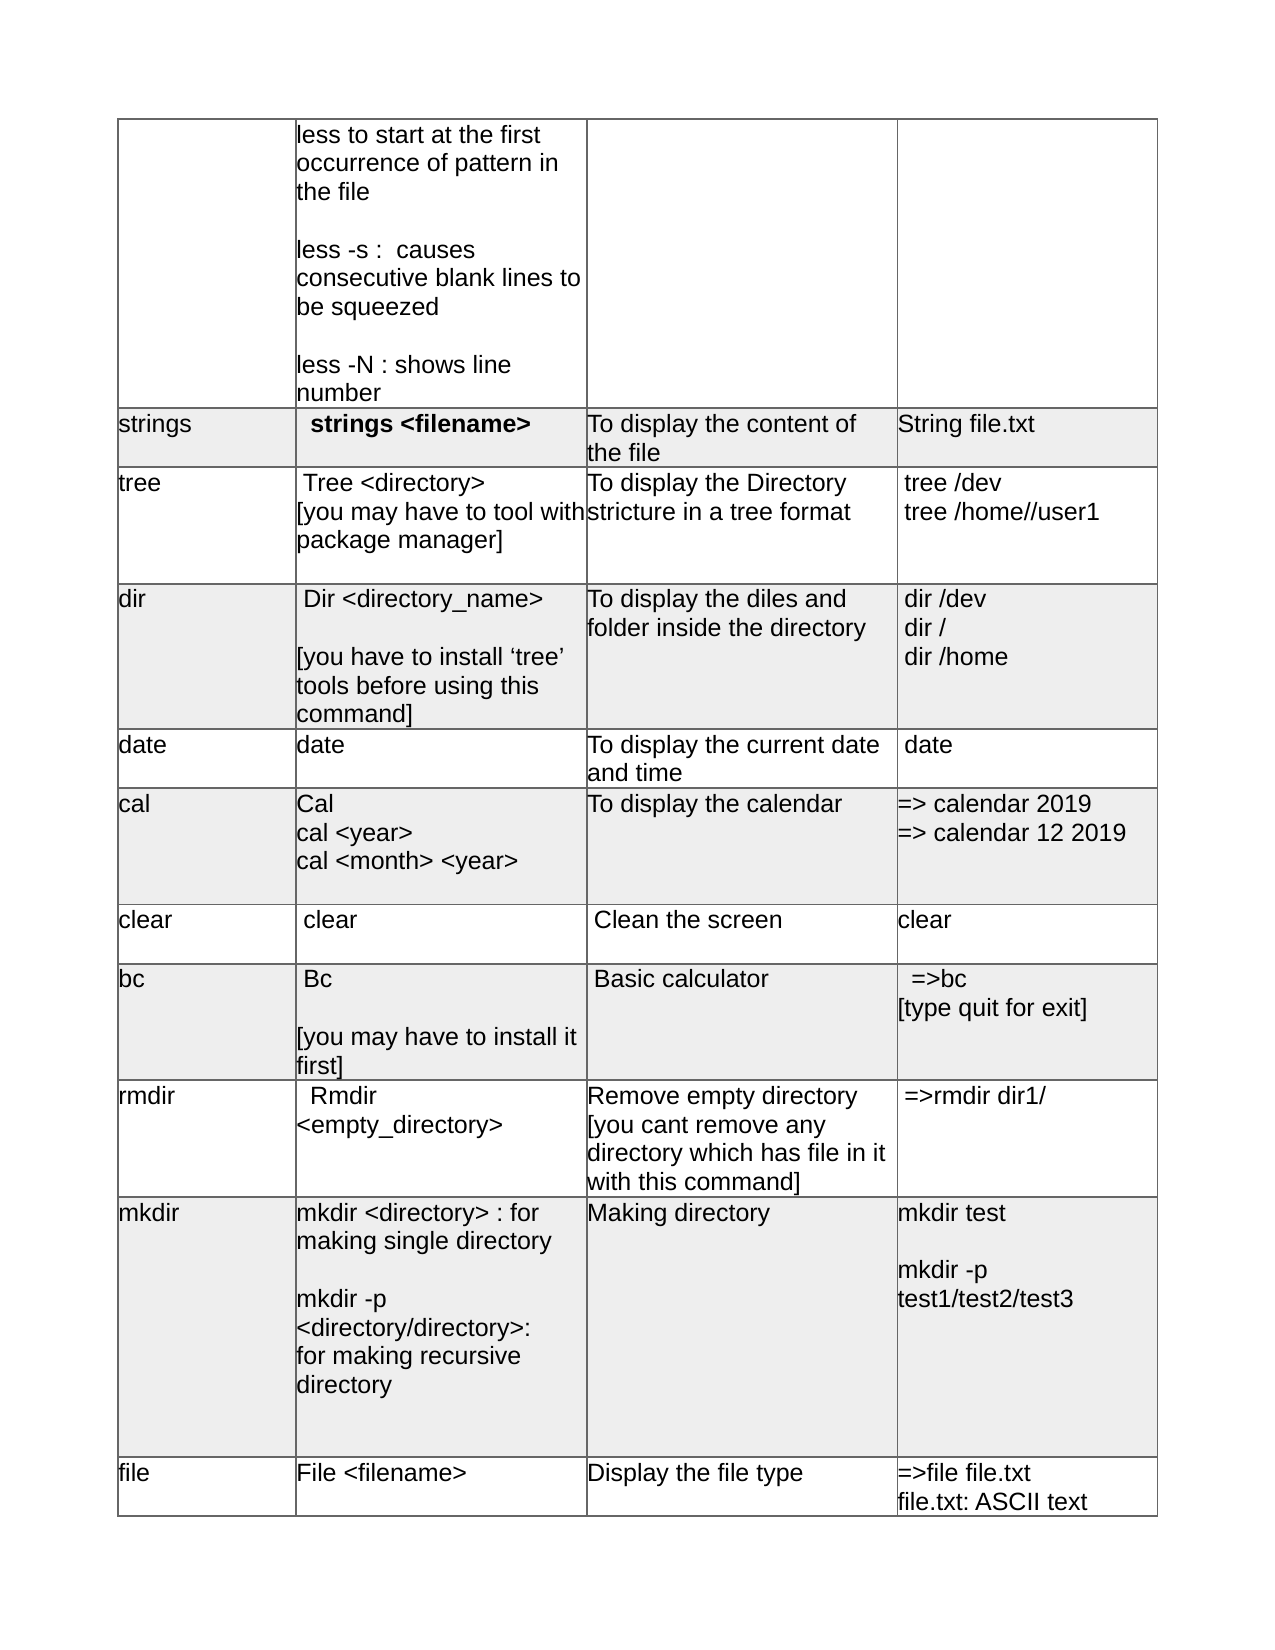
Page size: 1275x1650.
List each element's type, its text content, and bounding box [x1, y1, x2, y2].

table_cell tree [119, 468, 295, 583]
table_cell [119, 120, 295, 407]
table_cell Remove empty directory [you cant remove any directory which has file in it with this command] [588, 1081, 897, 1196]
table_cell strings [119, 409, 295, 466]
table_cell [898, 120, 1157, 407]
table_cell =>bc [type quit for exit] [898, 965, 1157, 1079]
table_cell clear [898, 905, 1157, 963]
table_cell To display the content of the file [588, 409, 897, 466]
table_cell Tree <directory> [you may have to tool with package manager] [297, 468, 586, 583]
table_cell dir /dev dir / dir /home [898, 585, 1157, 728]
table_cell Basic calculator [588, 965, 897, 1079]
table_cell date [119, 730, 295, 787]
table_cell => calendar 2019 => calendar 12 2019 [898, 789, 1157, 904]
table_cell tree /dev tree /home//user1 [898, 468, 1157, 583]
table_cell dir [119, 585, 295, 728]
table_cell Dir <directory_name> [you have to install ‘tree’ tools before using this command] [297, 585, 586, 728]
table_cell [588, 120, 897, 407]
table_cell Clean the screen [588, 905, 897, 963]
table_cell bc [119, 965, 295, 1079]
table_cell To display the current date and time [588, 730, 897, 787]
table_cell Bc [you may have to install it first] [297, 965, 586, 1079]
table_cell clear [297, 905, 586, 963]
table_cell rmdir [119, 1081, 295, 1196]
table_cell File <filename> [297, 1458, 586, 1515]
table_cell Display the file type [588, 1458, 897, 1515]
table_cell file [119, 1458, 295, 1515]
table_cell To display the calendar [588, 789, 897, 904]
table_cell date [297, 730, 586, 787]
table_cell mkdir test mkdir -p test1/test2/test3 [898, 1198, 1157, 1456]
table_cell =>file file.txt file.txt: ASCII text [898, 1458, 1157, 1515]
table_cell String file.txt [898, 409, 1157, 466]
table_cell clear [119, 905, 295, 963]
table_cell To display the diles and folder inside the directory [588, 585, 897, 728]
table_cell mkdir <directory> : for making single directory mkdir -p <directory/directory>: for making recursive directory [297, 1198, 586, 1456]
table_cell cal [119, 789, 295, 904]
table_cell Cal cal <year> cal <month> <year> [297, 789, 586, 904]
table_cell =>rmdir dir1/ [898, 1081, 1157, 1196]
table_cell Making directory [588, 1198, 897, 1456]
table_cell To display the Directory stricture in a tree format [588, 468, 897, 583]
table_cell less to start at the first occurrence of pattern in the file less -s : causes consecutive blank lines to be squeezed less -N : shows line number [297, 120, 586, 407]
table_cell mkdir [119, 1198, 295, 1456]
table_cell strings <filename> [297, 409, 586, 466]
table_cell Rmdir <empty_directory> [297, 1081, 586, 1196]
table_cell date [898, 730, 1157, 787]
